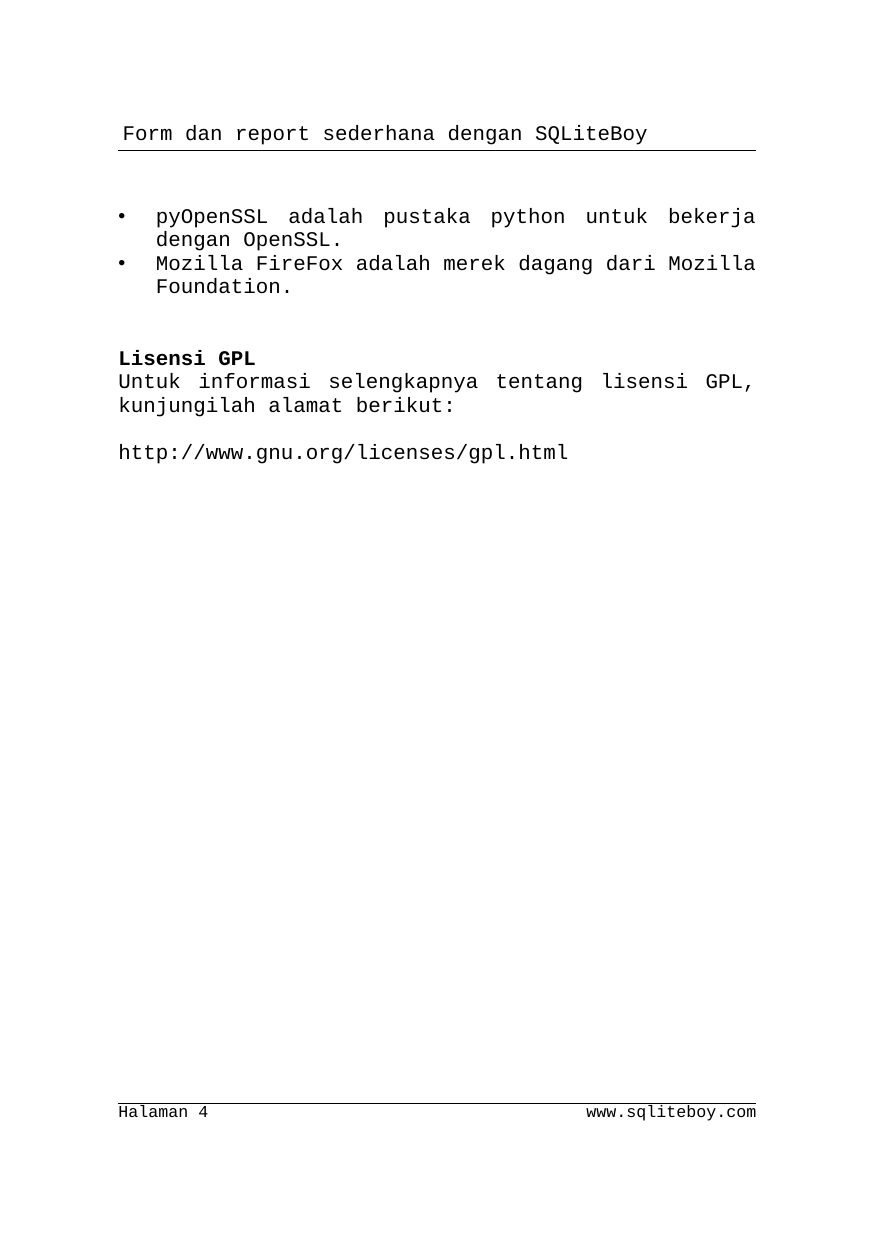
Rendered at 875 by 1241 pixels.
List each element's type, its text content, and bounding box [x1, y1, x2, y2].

text Untuk informasi selengkapnya tentang lisensi GPL, kunjungilah alamat berikut: [118, 371, 756, 418]
list pyOpenSSL adalah pustaka python untuk bekerja dengan OpenSSL. [118, 206, 756, 253]
list Mozilla FireFox adalah merek dagang dari Mozilla Foundation. [118, 253, 756, 300]
text http://www.gnu.org/licenses/gpl.html [118, 442, 756, 466]
text Lisensi GPL [118, 347, 756, 371]
